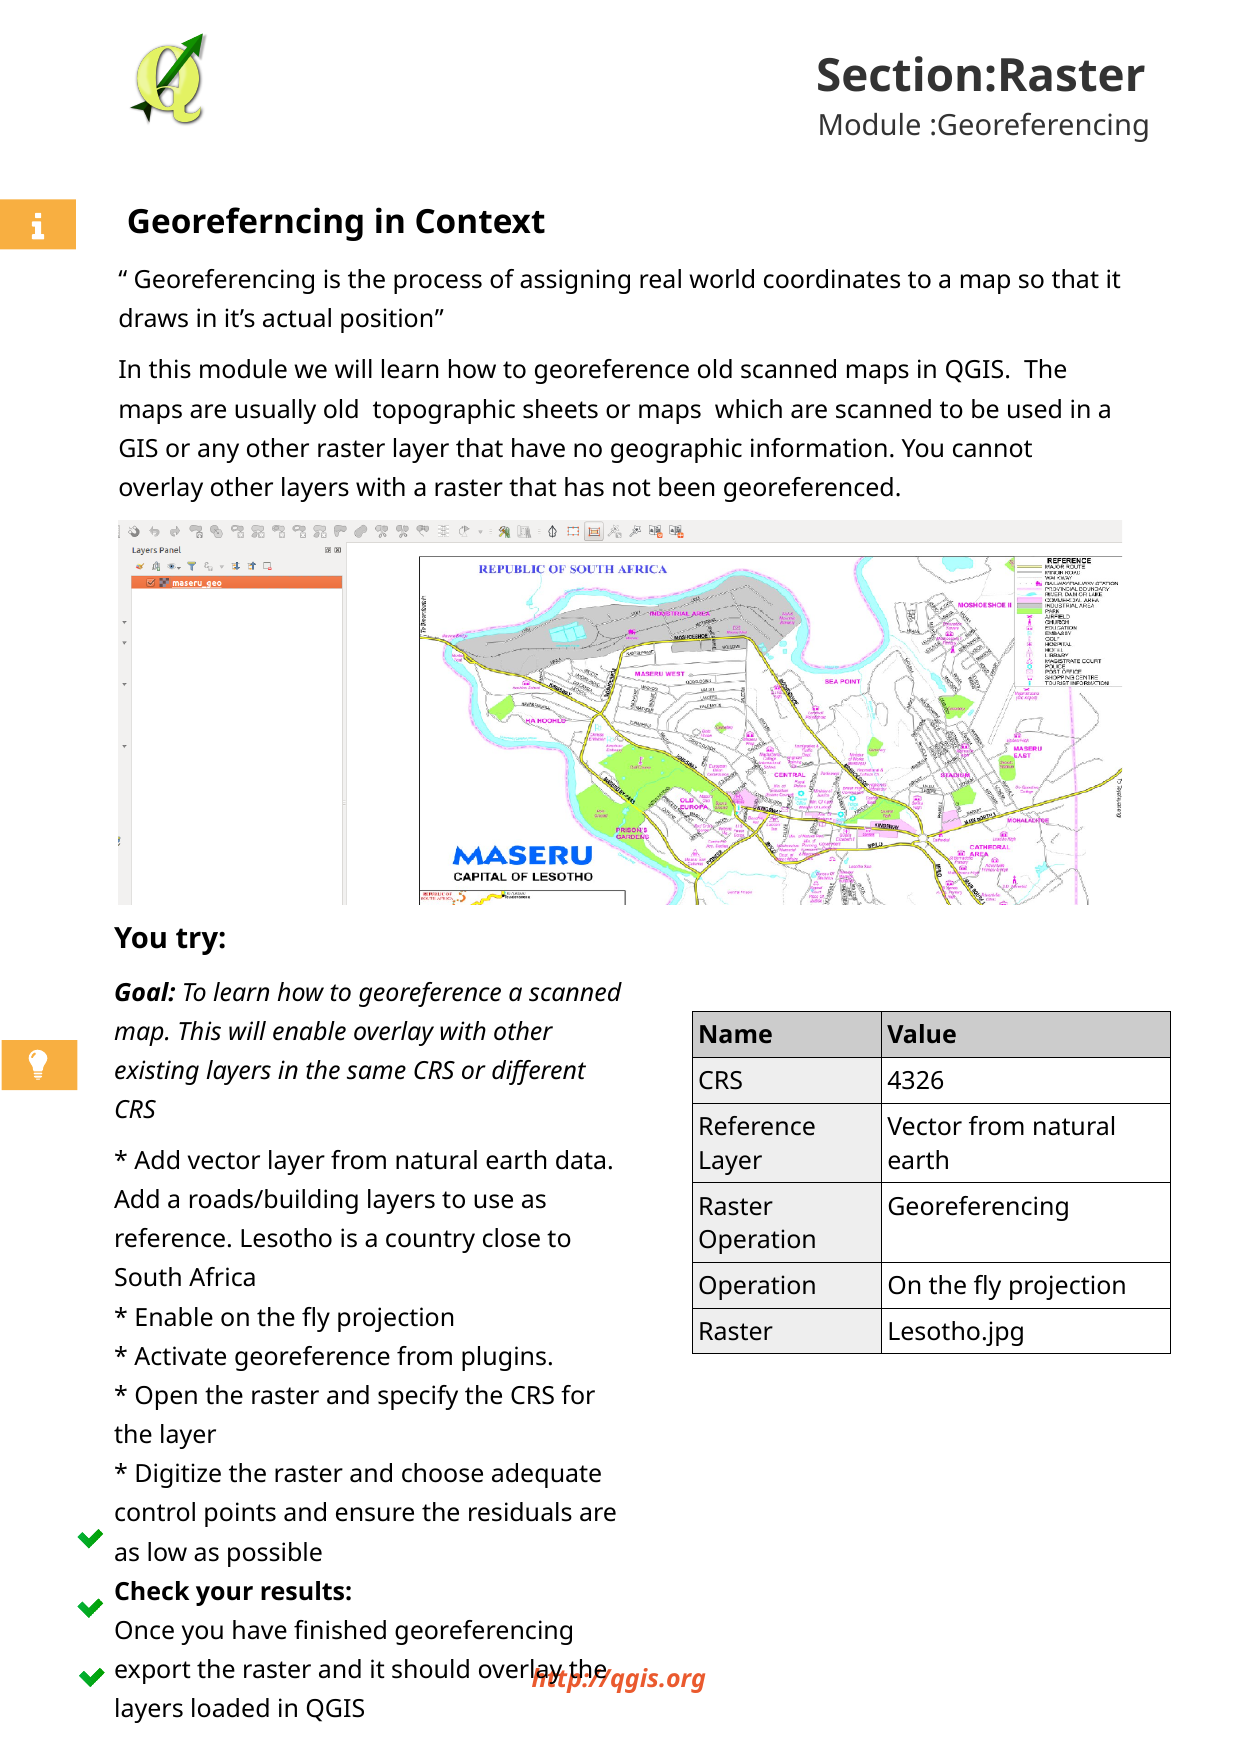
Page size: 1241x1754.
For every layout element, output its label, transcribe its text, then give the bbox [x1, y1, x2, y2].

table_cell 4326 [882, 1058, 1170, 1103]
table_cell Reference Layer [693, 1104, 881, 1182]
table_cell Raster Operation [693, 1183, 881, 1262]
table_cell Lesotho.jpg [882, 1309, 1170, 1353]
text In this module we will learn how to georeference old scanned maps in QGIS. The maps are usually old topographic sheets or maps which are scanned to be used in a GIS or any other raster layer that have no geographic information. You cannot overlay other layers with a raster that has not been georeferenced. [118, 352, 1122, 504]
table_cell On the fly projection [882, 1263, 1170, 1308]
table_cell CRS [693, 1058, 881, 1103]
table_cell Georeferencing [882, 1183, 1170, 1262]
picture [122, 31, 218, 127]
table_cell Operation [693, 1263, 881, 1308]
table_cell Raster [693, 1309, 881, 1353]
subtitle Georeferncing in Context [118, 198, 1122, 243]
table_header Name [693, 1012, 881, 1057]
picture [118, 520, 1123, 905]
table_header Value [882, 1012, 1170, 1057]
table_cell Vector from natural earth [882, 1104, 1170, 1182]
text “ Georeferencing is the process of assigning real world coordinates to a map so that it draws in it’s actual position” [118, 262, 1122, 335]
